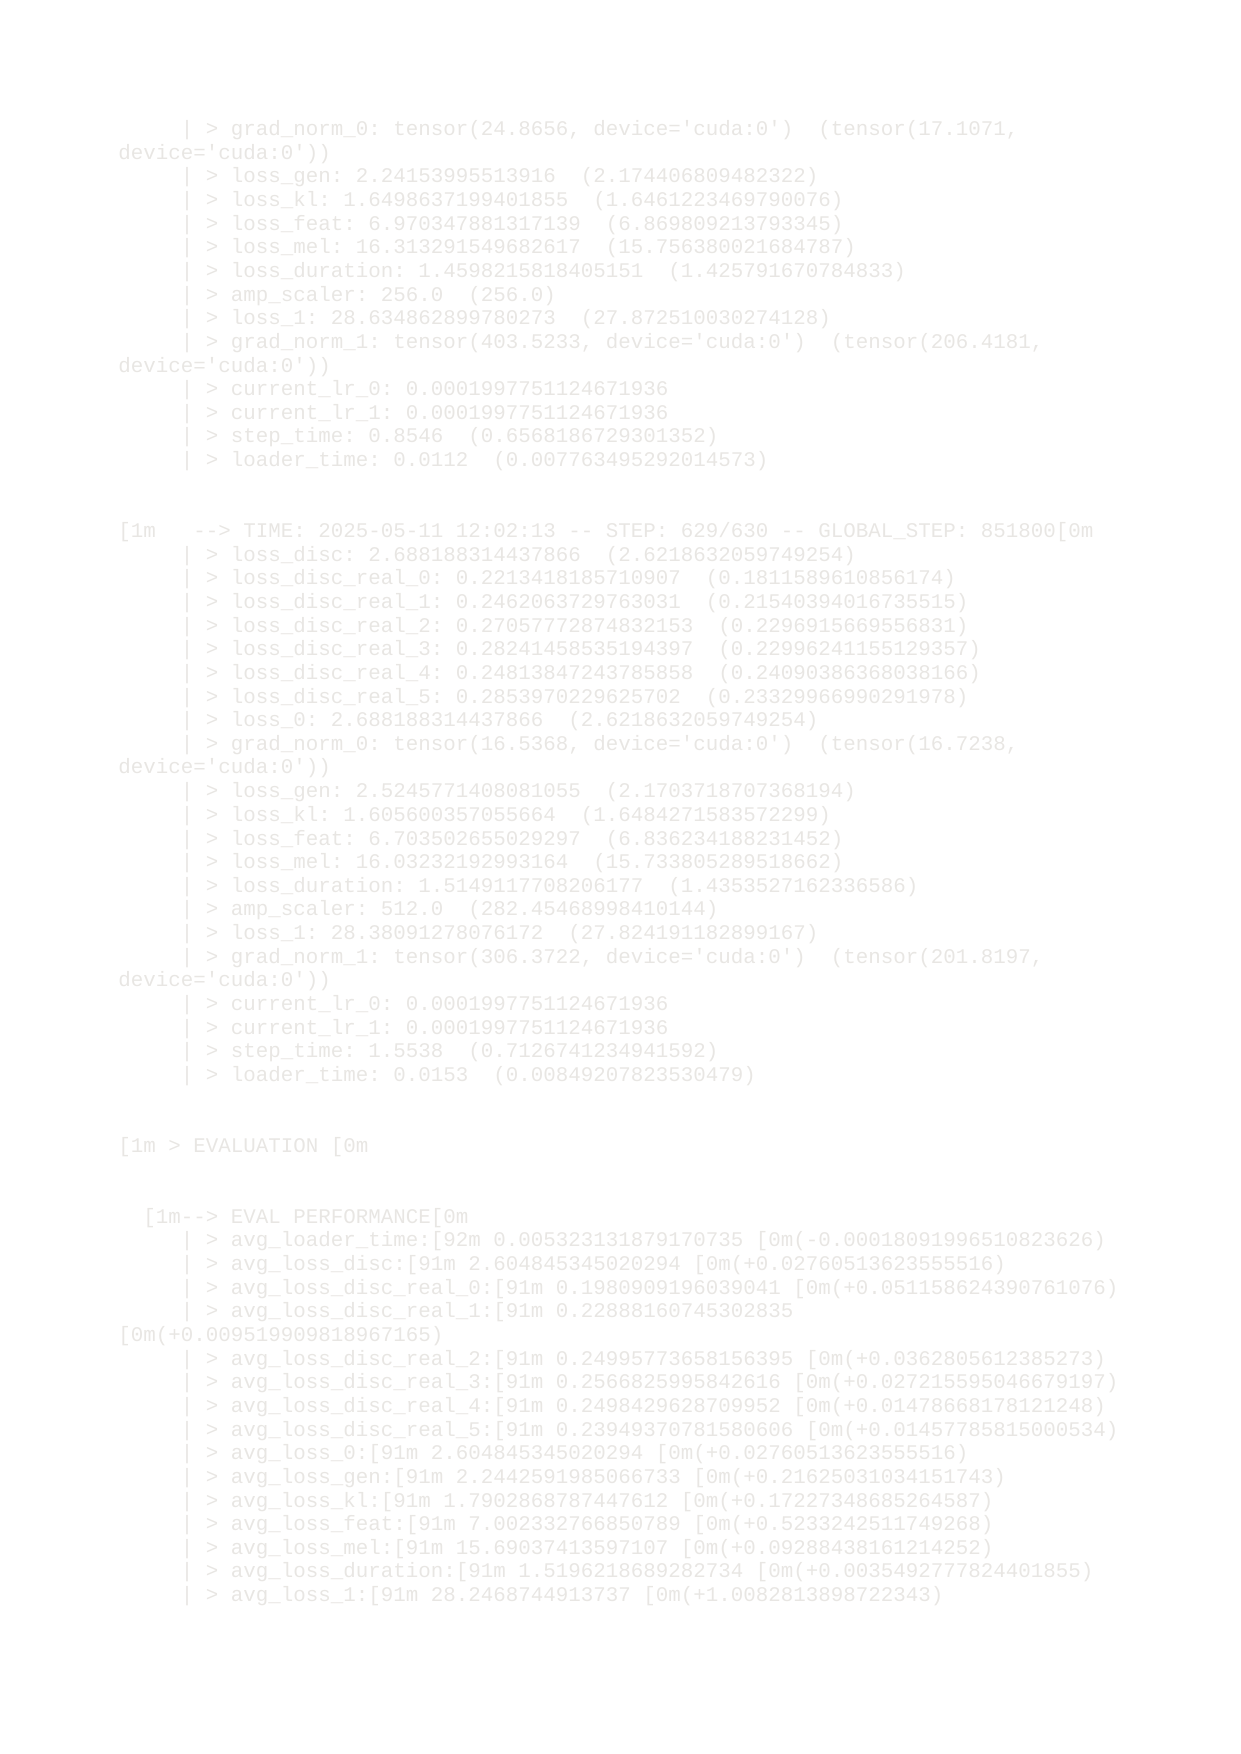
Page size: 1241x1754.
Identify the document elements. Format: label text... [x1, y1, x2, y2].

text | > current_lr_0: 0.0001997751124671936 [118, 993, 1122, 1017]
text | > avg_loss_disc:[91m 2.604845345020294 [0m(+0.02760513623555516) [118, 1253, 1122, 1277]
text | > loss_1: 28.38091278076172 (27.824191182899167) [118, 922, 1122, 946]
text | > loss_0: 2.688188314437866 (2.6218632059749254) [118, 709, 1122, 733]
text | > avg_loss_disc_real_1:[91m 0.22888160745302835 [0m(+0.009519909818967165) [118, 1300, 1122, 1348]
text | > loss_disc_real_4: 0.24813847243785858 (0.24090386368038166) [118, 662, 1122, 686]
text [1m > EVALUATION [0m [118, 1135, 1122, 1158]
text | > avg_loss_duration:[91m 1.5196218689282734 [0m(+0.0035492777824401855) [118, 1561, 1122, 1584]
text | > current_lr_1: 0.0001997751124671936 [118, 402, 1122, 426]
text | > grad_norm_0: tensor(24.8656, device='cuda:0') (tensor(17.1071, device='cuda:0')) [118, 118, 1122, 165]
text | > amp_scaler: 512.0 (282.45468998410144) [118, 898, 1122, 922]
text | > avg_loss_disc_real_3:[91m 0.2566825995842616 [0m(+0.027215595046679197) [118, 1371, 1122, 1395]
text | > loss_gen: 2.5245771408081055 (2.1703718707368194) [118, 780, 1122, 804]
text | > loss_duration: 1.5149117708206177 (1.4353527162336586) [118, 875, 1122, 898]
text | > loss_1: 28.634862899780273 (27.872510030274128) [118, 307, 1122, 331]
text | > loss_mel: 16.313291549682617 (15.756380021684787) [118, 236, 1122, 260]
text | > avg_loss_mel:[91m 15.69037413597107 [0m(+0.09288438161214252) [118, 1537, 1122, 1561]
text | > step_time: 0.8546 (0.6568186729301352) [118, 426, 1122, 449]
text | > loss_disc_real_0: 0.2213418185710907 (0.1811589610856174) [118, 567, 1122, 591]
text | > grad_norm_0: tensor(16.5368, device='cuda:0') (tensor(16.7238, device='cuda:0')) [118, 733, 1122, 780]
text | > avg_loss_disc_real_2:[91m 0.24995773658156395 [0m(+0.0362805612385273) [118, 1348, 1122, 1371]
text | > loss_disc_real_2: 0.27057772874832153 (0.2296915669556831) [118, 615, 1122, 638]
text | > avg_loss_feat:[91m 7.002332766850789 [0m(+0.5233242511749268) [118, 1513, 1122, 1537]
text | > avg_loss_gen:[91m 2.2442591985066733 [0m(+0.21625031034151743) [118, 1466, 1122, 1489]
text | > avg_loader_time:[92m 0.005323131879170735 [0m(-0.00018091996510823626) [118, 1229, 1122, 1253]
text | > avg_loss_disc_real_0:[91m 0.1980909196039041 [0m(+0.051158624390761076) [118, 1277, 1122, 1300]
text [1m--> EVAL PERFORMANCE[0m [118, 1206, 1122, 1229]
text | > loader_time: 0.0112 (0.007763495292014573) [118, 449, 1122, 473]
text | > avg_loss_0:[91m 2.604845345020294 [0m(+0.02760513623555516) [118, 1442, 1122, 1466]
text [1m --> TIME: 2025-05-11 12:02:13 -- STEP: 629/630 -- GLOBAL_STEP: 851800[0m [118, 520, 1122, 544]
text | > loss_kl: 1.605600357055664 (1.6484271583572299) [118, 804, 1122, 827]
text | > avg_loss_disc_real_4:[91m 0.2498429628709952 [0m(+0.01478668178121248) [118, 1395, 1122, 1419]
text | > grad_norm_1: tensor(306.3722, device='cuda:0') (tensor(201.8197, device='cuda:0')) [118, 946, 1122, 993]
text | > current_lr_1: 0.0001997751124671936 [118, 1017, 1122, 1040]
text | > loss_disc_real_1: 0.2462063729763031 (0.21540394016735515) [118, 591, 1122, 615]
text | > loader_time: 0.0153 (0.00849207823530479) [118, 1064, 1122, 1088]
text | > avg_loss_1:[91m 28.2468744913737 [0m(+1.0082813898722343) [118, 1584, 1122, 1608]
text | > current_lr_0: 0.0001997751124671936 [118, 378, 1122, 402]
text | > grad_norm_1: tensor(403.5233, device='cuda:0') (tensor(206.4181, device='cuda:0')) [118, 331, 1122, 378]
text | > avg_loss_disc_real_5:[91m 0.23949370781580606 [0m(+0.01457785815000534) [118, 1419, 1122, 1442]
text | > loss_disc_real_5: 0.2853970229625702 (0.23329966990291978) [118, 686, 1122, 709]
text | > avg_loss_kl:[91m 1.7902868787447612 [0m(+0.17227348685264587) [118, 1489, 1122, 1513]
text | > loss_kl: 1.6498637199401855 (1.6461223469790076) [118, 189, 1122, 213]
text | > loss_feat: 6.970347881317139 (6.869809213793345) [118, 213, 1122, 236]
text | > loss_duration: 1.4598215818405151 (1.425791670784833) [118, 260, 1122, 284]
text | > loss_gen: 2.24153995513916 (2.174406809482322) [118, 165, 1122, 189]
text | > loss_mel: 16.03232192993164 (15.733805289518662) [118, 851, 1122, 875]
text | > loss_disc: 2.688188314437866 (2.6218632059749254) [118, 544, 1122, 567]
text | > loss_feat: 6.703502655029297 (6.836234188231452) [118, 827, 1122, 851]
text | > step_time: 1.5538 (0.7126741234941592) [118, 1040, 1122, 1064]
text | > amp_scaler: 256.0 (256.0) [118, 284, 1122, 307]
text | > loss_disc_real_3: 0.28241458535194397 (0.22996241155129357) [118, 638, 1122, 662]
